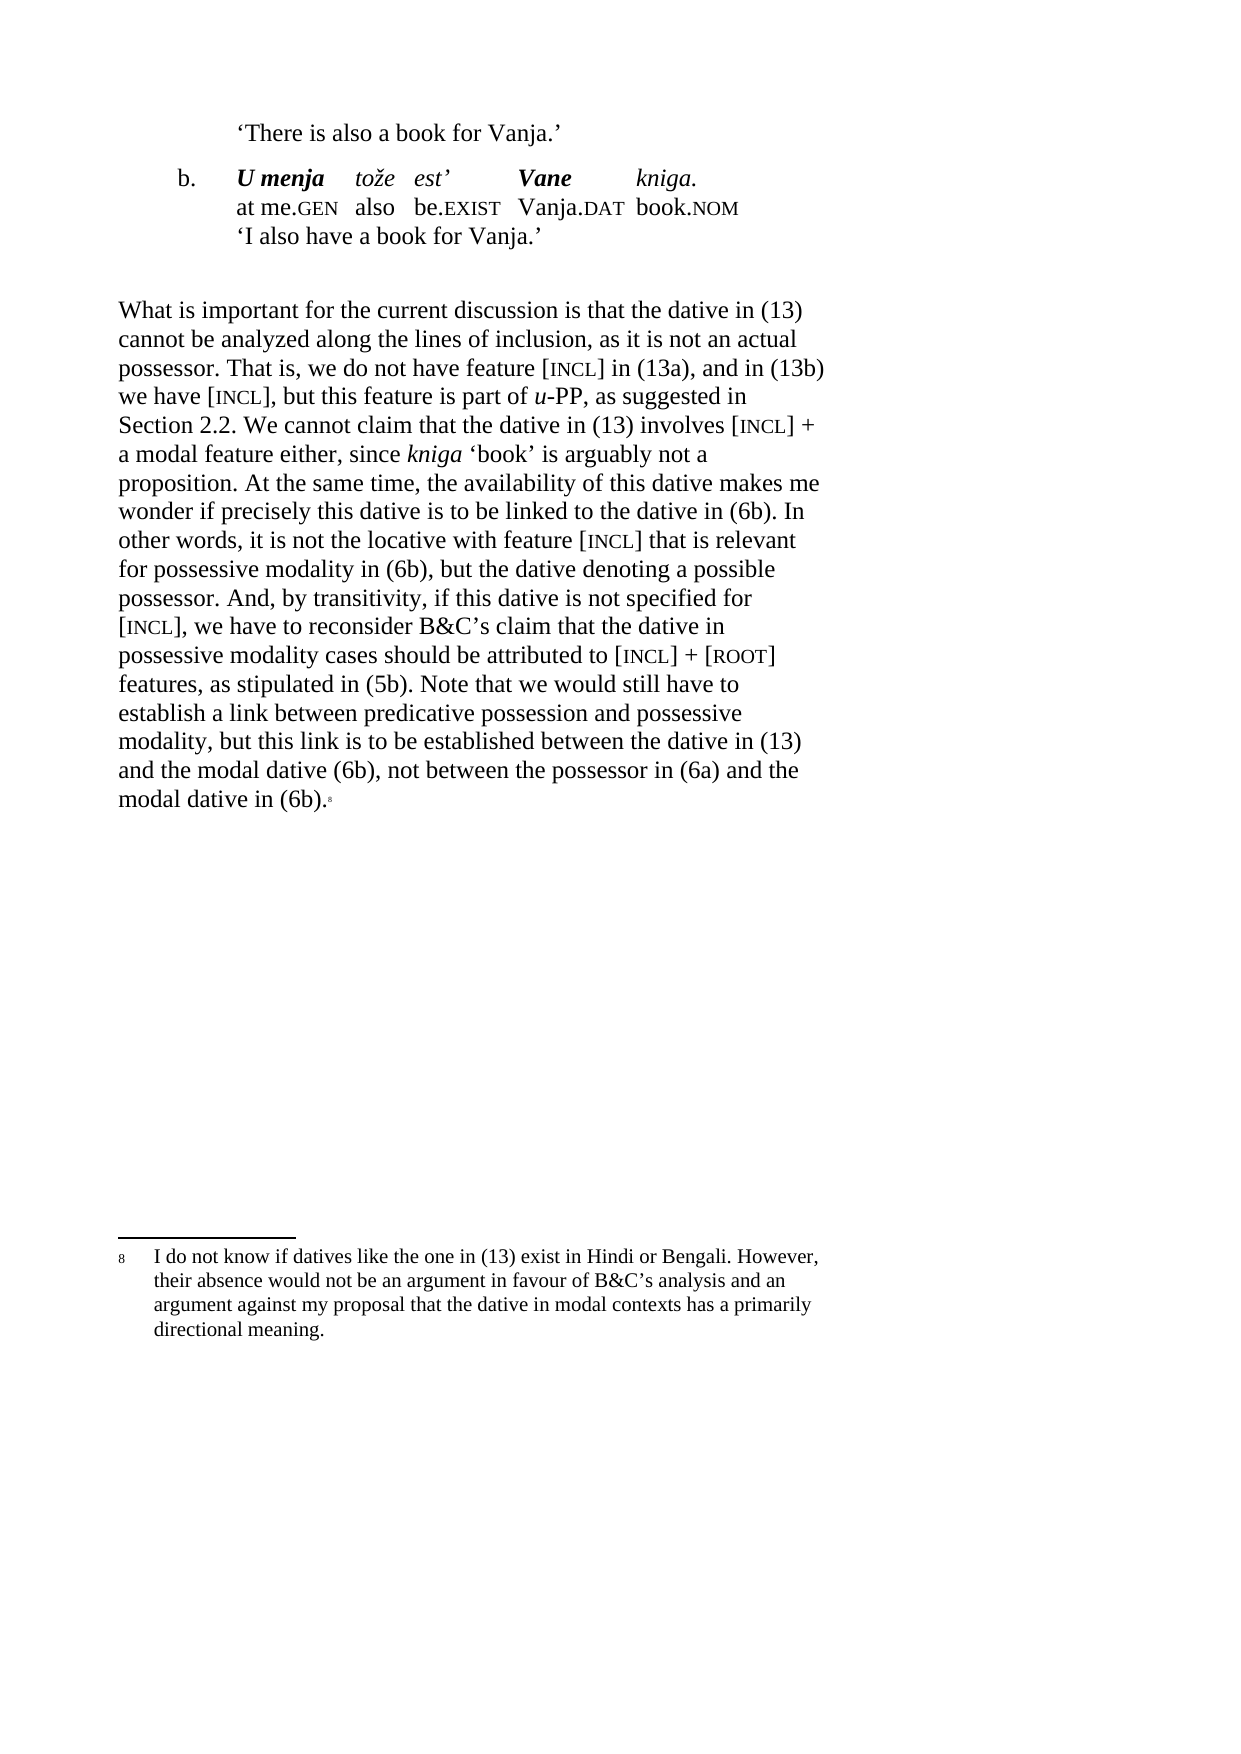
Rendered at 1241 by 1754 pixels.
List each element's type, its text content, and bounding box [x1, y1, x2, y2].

text ‘I also have a book for Vanja.’ [118, 221, 827, 250]
text What is important for the current discussion is that the dative in (13) cannot be analyzed along the lines of inclusion, as it is not an actual possessor. That is, we do not have feature [incl] in (13a), and in (13b) we have [incl], but this feature is part of u-PP, as suggested in Section 2.2. We cannot claim that the dative in (13) involves [incl] + a modal feature either, since kniga ‘book’ is arguably not a proposition. At the same time, the availability of this dative makes me wonder if precisely this dative is to be linked to the dative in (6b). In other words, it is not the locative with feature [incl] that is relevant for possessive modality in (6b), but the dative denoting a possible possessor. And, by transitivity, if this dative is not specified for [incl], we have to reconsider B&C’s claim that the dative in possessive modality cases should be attributed to [incl] + [root] features, as stipulated in (5b). Note that we would still have to establish a link between predicative possession and possessive modality, but this link is to be established between the dative in (13) and the modal dative (6b), not between the possessor in (6a) and the modal dative in (6b). [118, 295, 827, 813]
text I do not know if datives like the one in (13) exist in Hindi or Bengali. However, their absence would not be an argument in favour of B&C’s analysis and an argument against my proposal that the dative in modal contexts has a primarily directional meaning. [118, 1244, 827, 1341]
text b. U menja tože est’ Vane kniga. [118, 163, 827, 192]
text ‘There is also a book for Vanja.’ [118, 118, 827, 147]
text at me.gen also be.exist Vanja.dat book.nom [118, 192, 827, 221]
